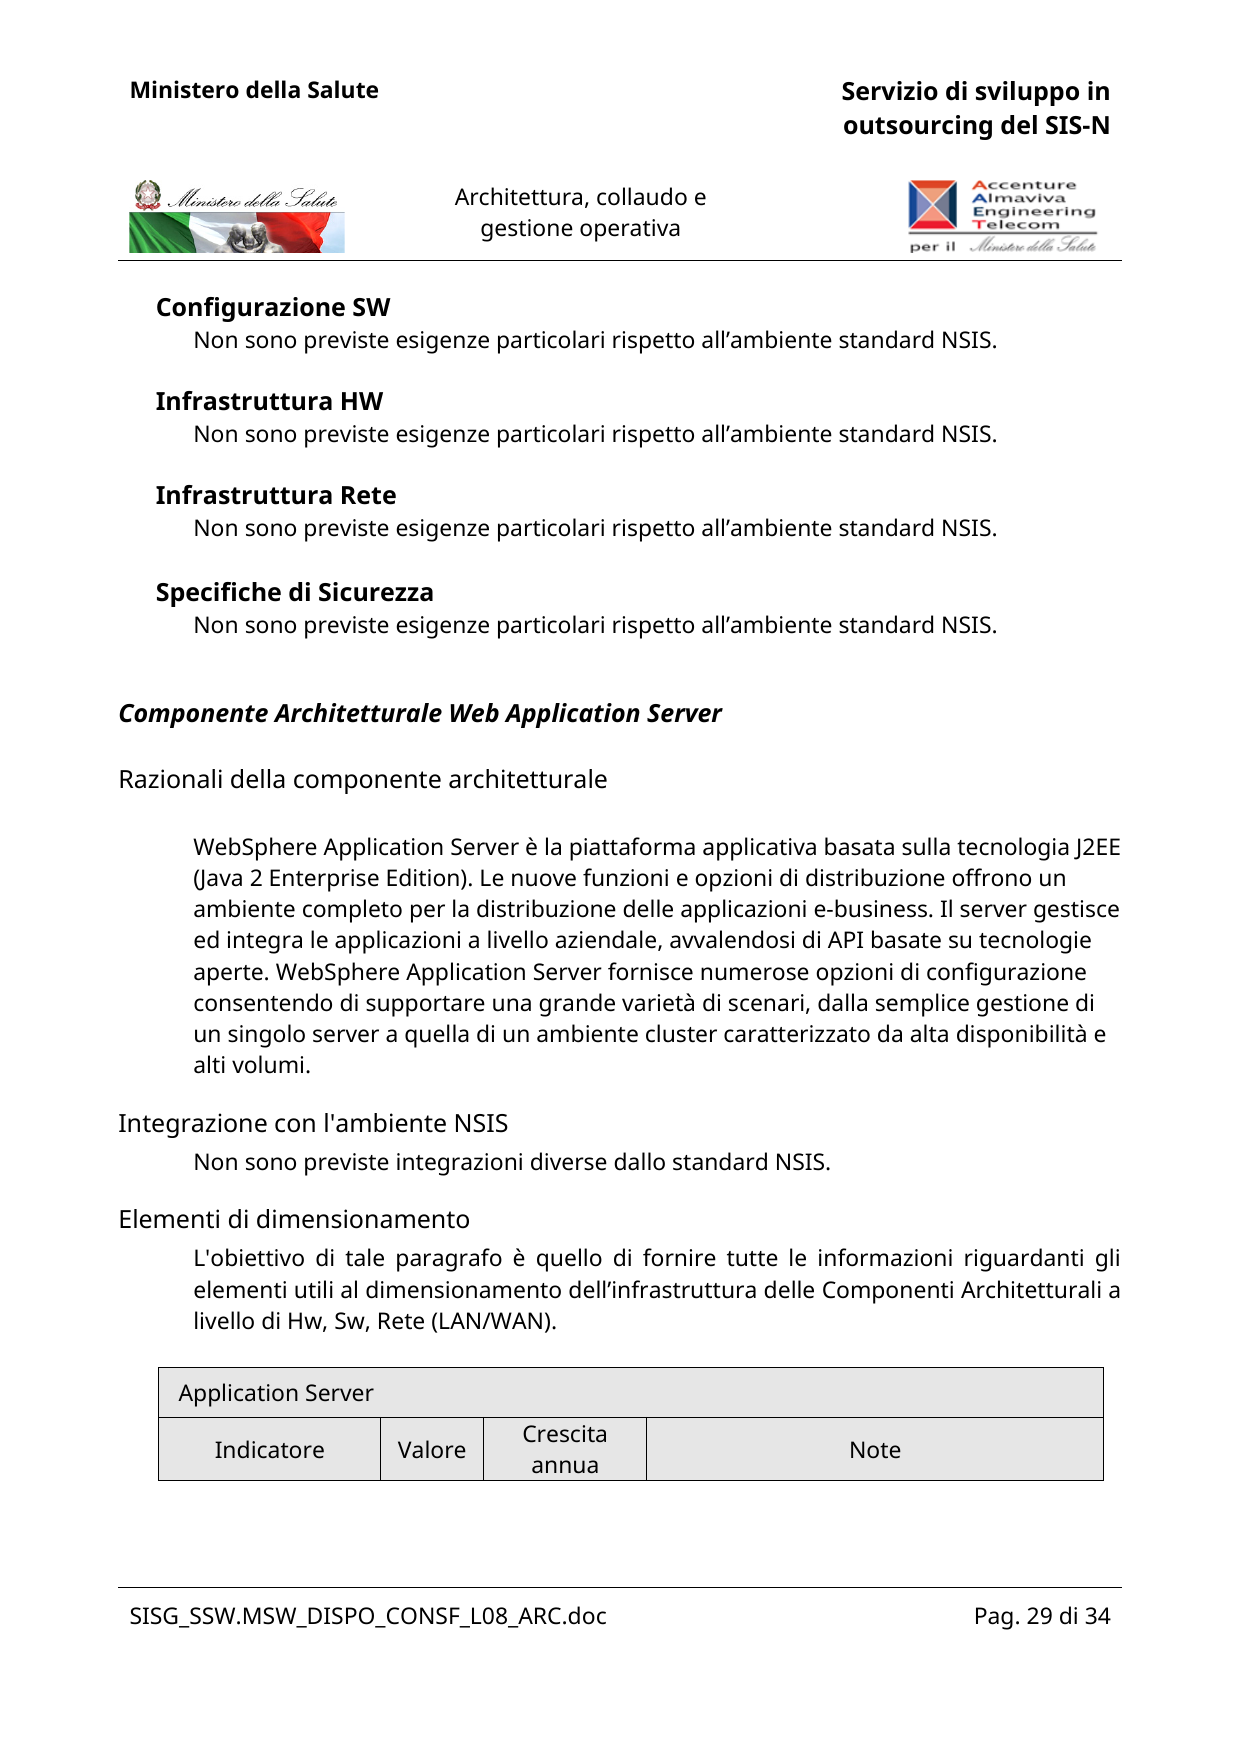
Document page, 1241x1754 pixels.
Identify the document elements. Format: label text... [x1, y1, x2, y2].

subtitle Integrazione con l'ambiente NSIS [118, 1105, 1122, 1139]
text Non sono previste esigenze particolari rispetto all’ambiente standard NSIS. [193, 418, 1122, 449]
subtitle Componente Architetturale Web Application Server [118, 696, 1122, 730]
subtitle Infrastruttura HW [156, 384, 1122, 418]
subtitle Elementi di dimensionamento [118, 1202, 1122, 1236]
table_cell Indicatore [159, 1418, 380, 1480]
table_cell Note [647, 1418, 1103, 1480]
table_cell Crescita annua [484, 1418, 646, 1480]
table_header Application Server [159, 1368, 1103, 1417]
table_cell Valore [381, 1418, 483, 1480]
subtitle Specifiche di Sicurezza [156, 574, 1122, 608]
text Non sono previste esigenze particolari rispetto all’ambiente standard NSIS. [193, 324, 1122, 355]
text L'obiettivo di tale paragrafo è quello di fornire tutte le informazioni riguardanti gli elementi utili al dimensionamento dell’infrastruttura delle Componenti Architetturali a livello di Hw, Sw, Rete (LAN/WAN). [193, 1242, 1122, 1336]
text Non sono previste esigenze particolari rispetto all’ambiente standard NSIS. [193, 608, 1122, 640]
text WebSphere Application Server è la piattaforma applicativa basata sulla tecnologia J2EE (Java 2 Enterprise Edition). Le nuove funzioni e opzioni di distribuzione offrono un ambiente completo per la distribuzione delle applicazioni e-business. Il server gestisce ed integra le applicazioni a livello aziendale, avvalendosi di API basate su tecnologie aperte. WebSphere Application Server fornisce numerose opzioni di configurazione consentendo di supportare una grande varietà di scenari, dalla semplice gestione di un singolo server a quella di un ambiente cluster caratterizzato da alta disponibilità e alti volumi. [193, 830, 1122, 1080]
subtitle Infrastruttura Rete [156, 478, 1122, 512]
text Non sono previste integrazioni diverse dallo standard NSIS. [193, 1146, 1122, 1177]
subtitle Configurazione SW [156, 290, 1122, 324]
subtitle Razionali della componente architetturale [118, 761, 1122, 795]
text Non sono previste esigenze particolari rispetto all’ambiente standard NSIS. [193, 512, 1122, 543]
